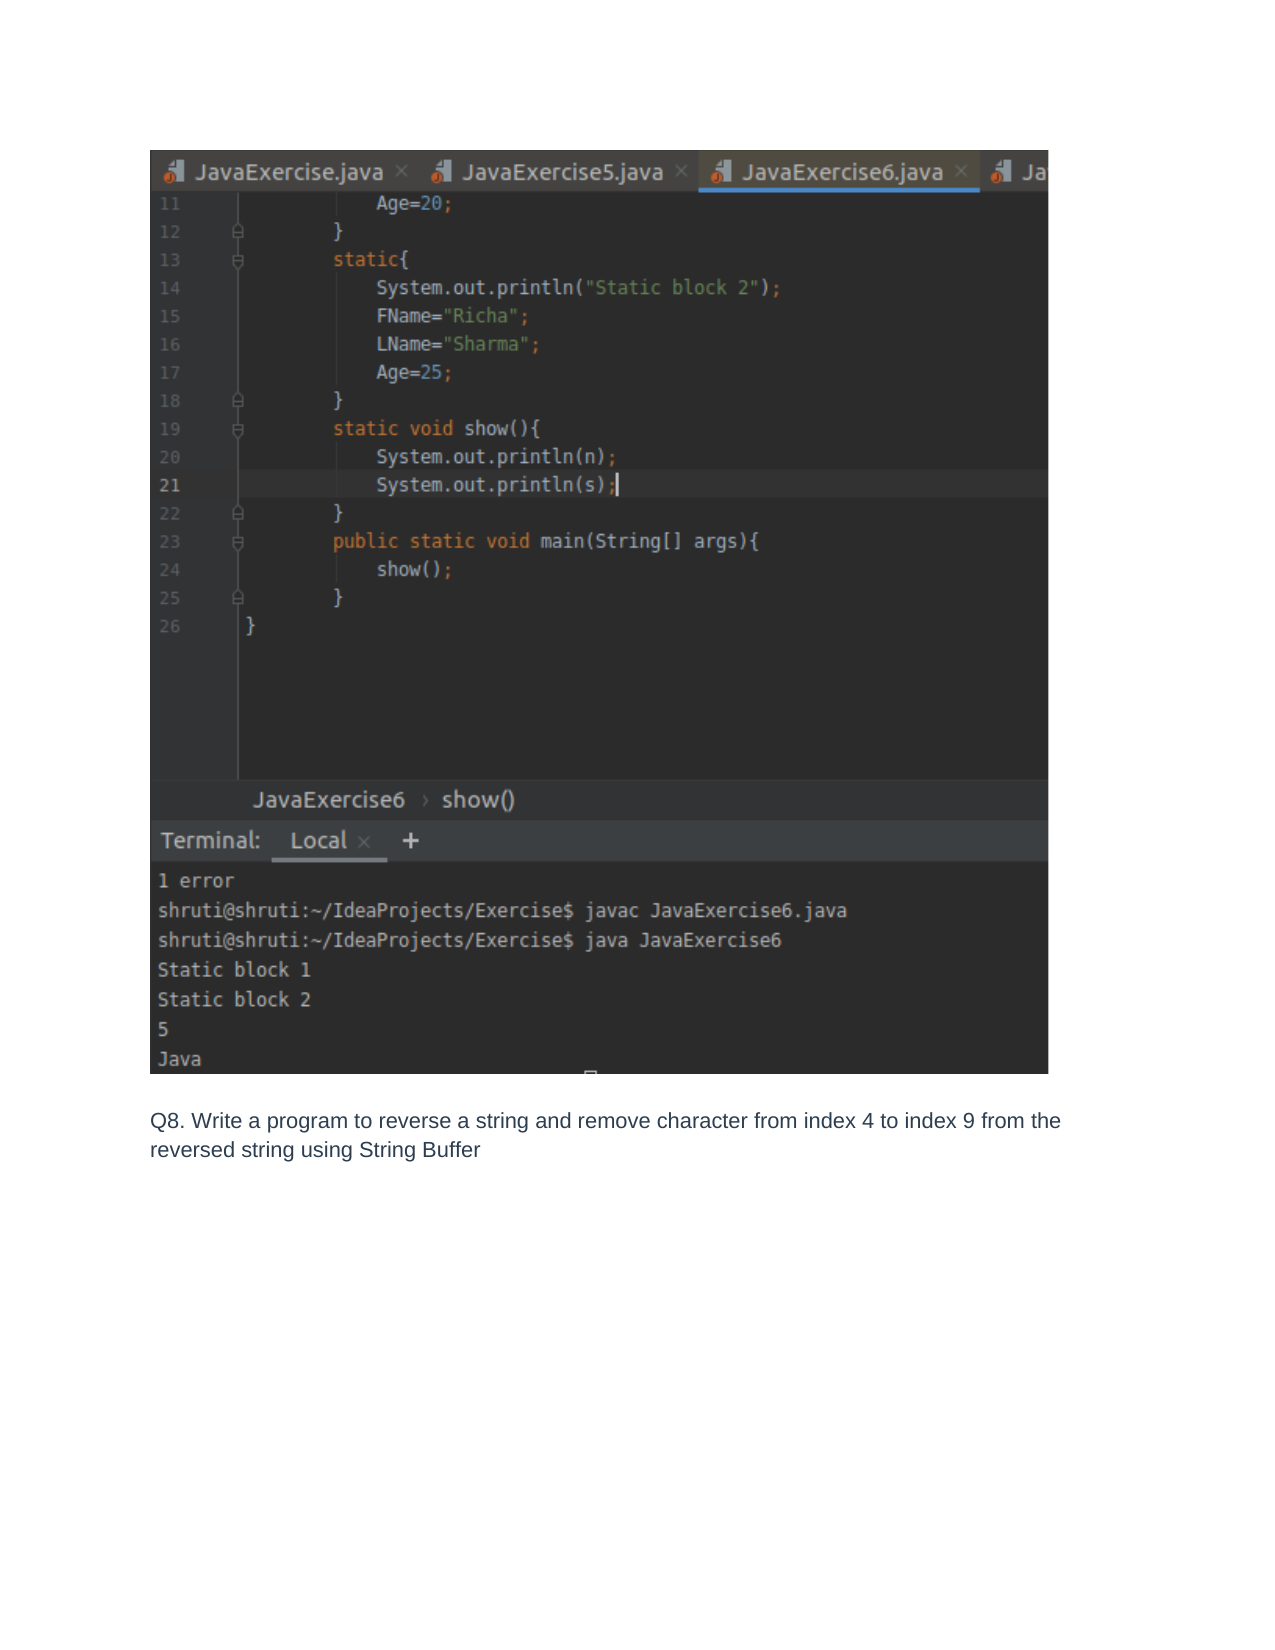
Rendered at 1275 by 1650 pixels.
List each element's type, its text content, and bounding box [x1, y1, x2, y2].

text Q8. Write a program to reverse a string and remove character from index 4 to index 9 from the reversed string using String Buffer [150, 1107, 1125, 1162]
picture [150, 150, 1049, 1074]
